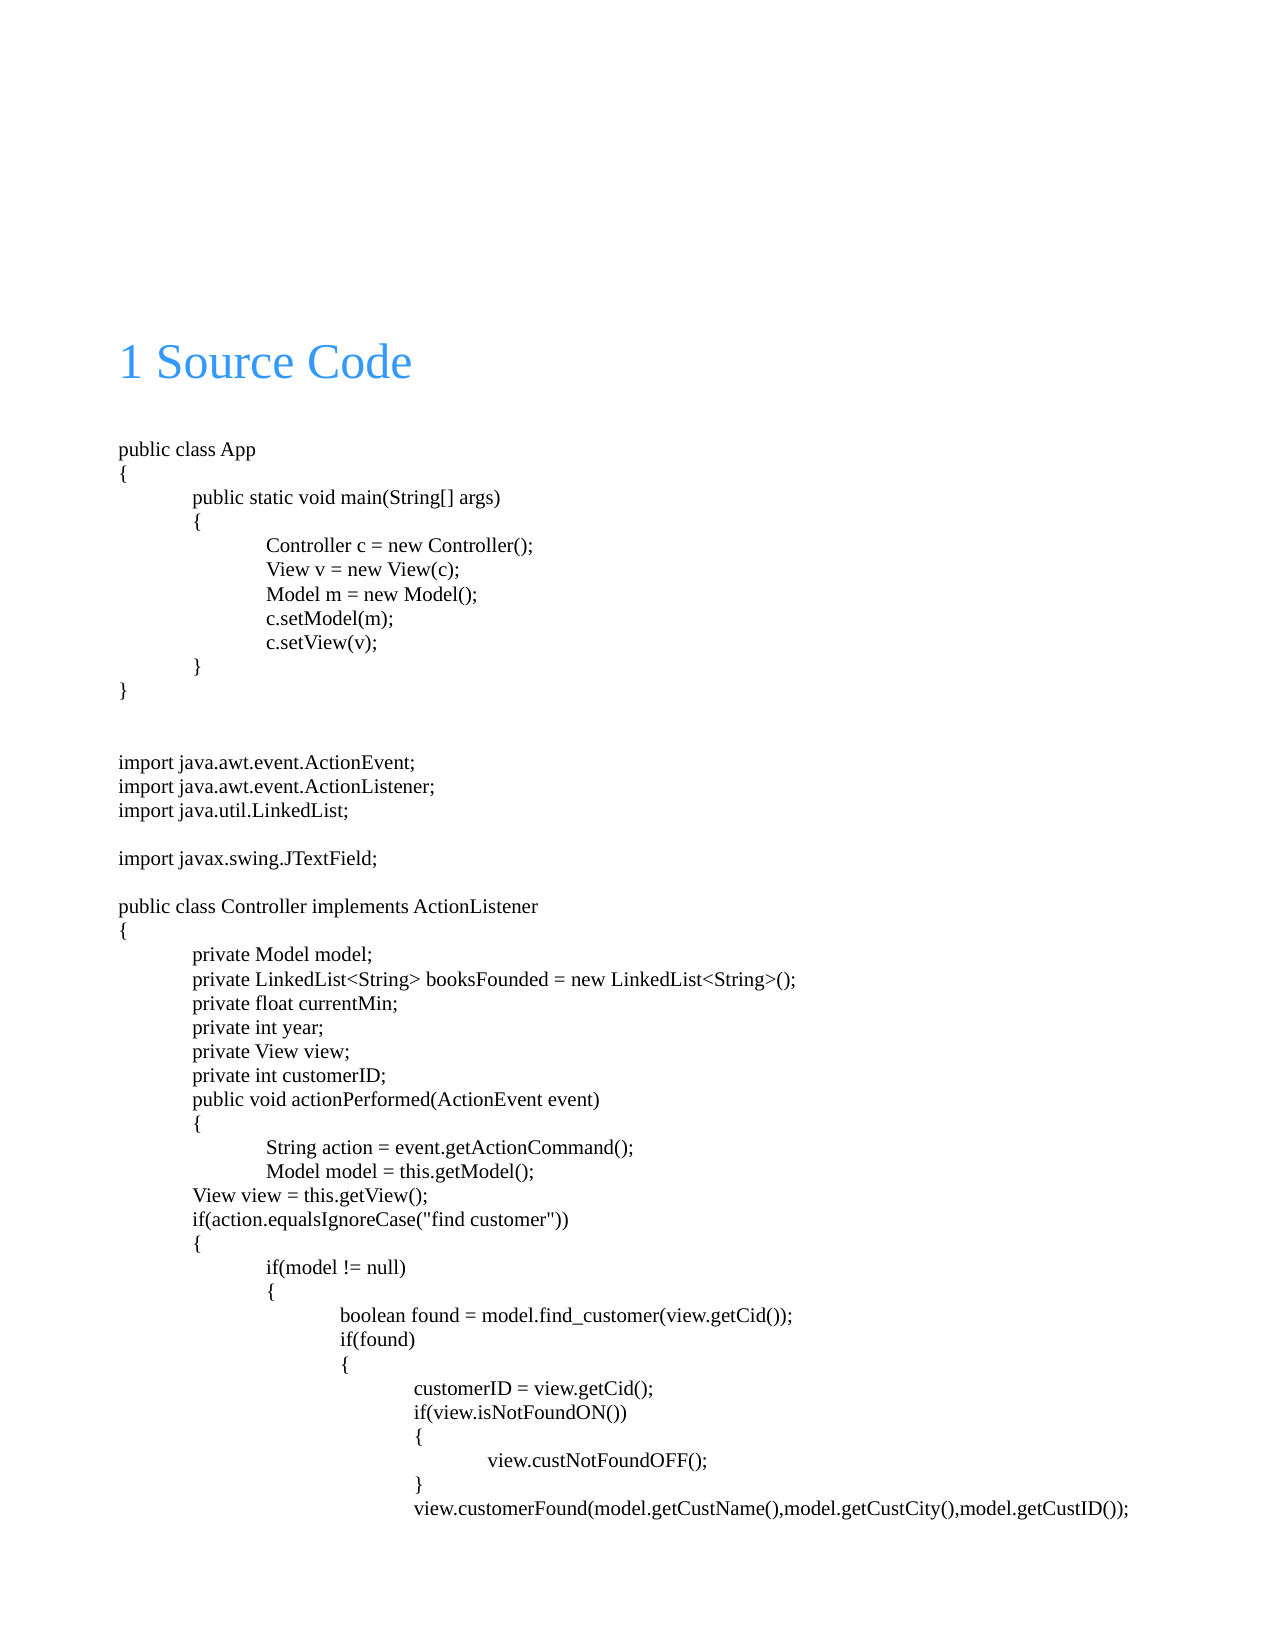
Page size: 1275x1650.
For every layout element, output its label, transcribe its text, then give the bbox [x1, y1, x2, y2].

text } [118, 654, 1157, 678]
text public class Controller implements ActionListener [118, 894, 1157, 918]
text import java.awt.event.ActionListener; [118, 774, 1157, 798]
text import javax.swing.JTextField; [118, 846, 1157, 870]
text { [118, 1279, 1157, 1303]
text String action = event.getActionCommand(); [118, 1135, 1157, 1159]
text private float currentMin; [118, 991, 1157, 1014]
text private Model model; [118, 942, 1157, 966]
text public class App [118, 437, 1157, 461]
text private LinkedList<String> booksFounded = new LinkedList<String>(); [118, 966, 1157, 991]
text public void actionPerformed(ActionEvent event) [118, 1087, 1157, 1111]
text c.setView(v); [118, 629, 1157, 654]
text import java.awt.event.ActionEvent; [118, 750, 1157, 774]
text { [118, 1424, 1157, 1448]
text view.custNotFoundOFF(); [118, 1448, 1157, 1472]
text Model model = this.getModel(); [118, 1159, 1157, 1183]
text { [118, 509, 1157, 533]
text { [118, 918, 1157, 942]
text private View view; [118, 1039, 1157, 1063]
text { [118, 1111, 1157, 1135]
text { [118, 461, 1157, 485]
text public static void main(String[] args) [118, 485, 1157, 509]
text c.setModel(m); [118, 606, 1157, 629]
text if(model != null) [118, 1255, 1157, 1279]
text import java.util.LinkedList; [118, 798, 1157, 822]
text } [118, 1472, 1157, 1496]
text customerID = view.getCid(); [118, 1376, 1157, 1399]
text private int customerID; [118, 1063, 1157, 1087]
text { [118, 1351, 1157, 1376]
text 1 Source Code [118, 331, 1157, 389]
text View view = this.getView(); [118, 1183, 1157, 1207]
text Model m = new Model(); [118, 581, 1157, 606]
text { [118, 1231, 1157, 1255]
text if(view.isNotFoundON()) [118, 1399, 1157, 1424]
text if(action.equalsIgnoreCase("find customer")) [118, 1207, 1157, 1231]
text if(found) [118, 1327, 1157, 1351]
text view.customerFound(model.getCustName(),model.getCustCity(),model.getCustID()); [118, 1496, 1157, 1520]
text View v = new View(c); [118, 557, 1157, 581]
text private int year; [118, 1014, 1157, 1039]
text } [118, 678, 1157, 702]
text boolean found = model.find_customer(view.getCid()); [118, 1303, 1157, 1327]
text Controller c = new Controller(); [118, 533, 1157, 557]
